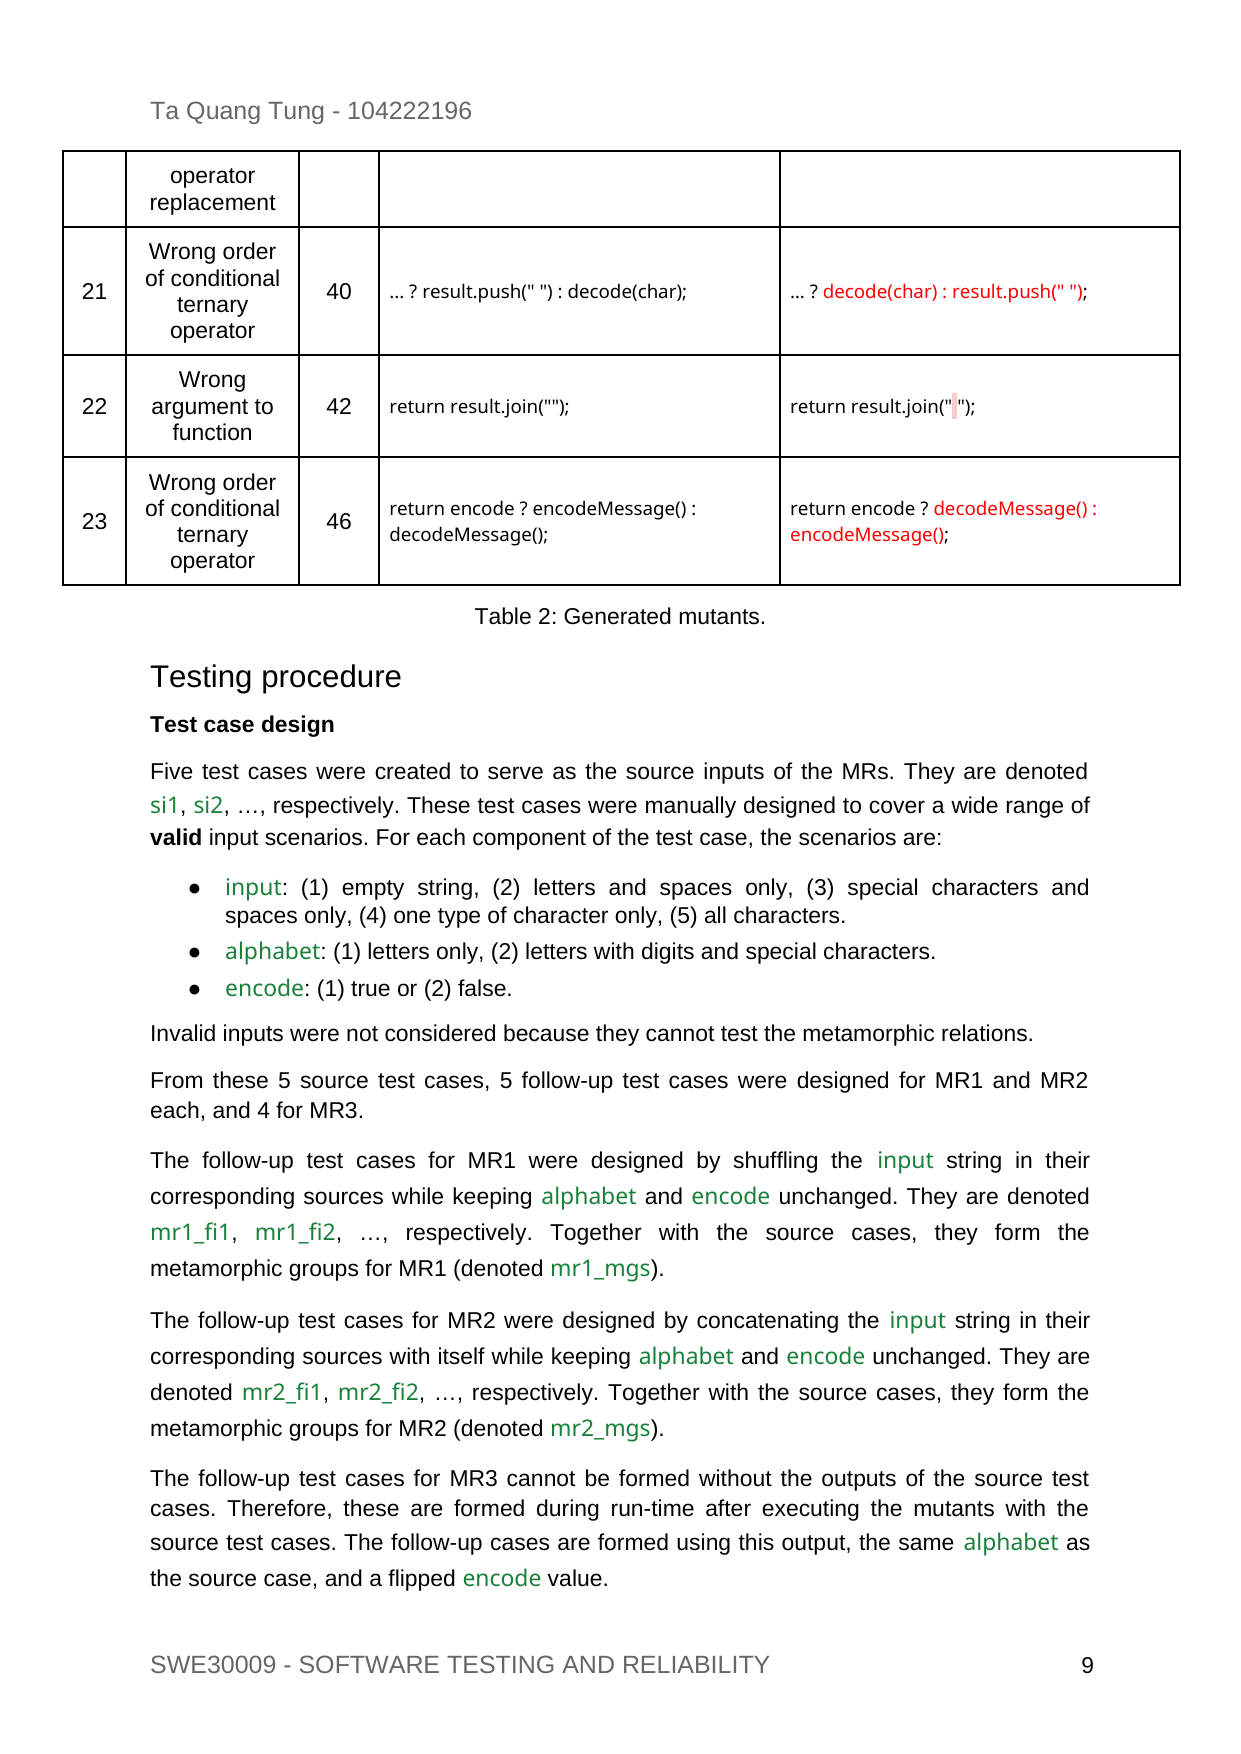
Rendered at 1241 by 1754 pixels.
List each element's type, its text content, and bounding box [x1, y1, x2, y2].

table_cell operator replacement [127, 152, 298, 226]
list input: (1) empty string, (2) letters and spaces only, (3) special characters and spaces only, (4) one type of character only, (5) all characters. [187, 871, 1090, 928]
subtitle Testing procedure [150, 658, 1090, 694]
table_cell Wrong argument to function [127, 356, 298, 456]
table_cell 40 [300, 228, 378, 354]
table_cell [64, 152, 125, 226]
text From these 5 source test cases, 5 follow-up test cases were designed for MR1 and MR2 each, and 4 for MR3. [150, 1067, 1090, 1123]
table_cell 22 [64, 356, 125, 456]
text The follow-up test cases for MR3 cannot be formed without the outputs of the source test cases. Therefore, these are formed during run-time after executing the mutants with the source test cases. The follow-up cases are formed using this output, the same alphabet as the source case, and a flipped encode value. [150, 1465, 1090, 1593]
text Five test cases were created to serve as the source inputs of the MRs. They are denoted si1, si2, …, respectively. These test cases were manually designed to cover a wide range of valid input scenarios. For each component of the test case, the scenarios are: [150, 758, 1090, 850]
text Table 2: Generated mutants. [150, 603, 1090, 629]
table_cell return result.join(" "); [781, 356, 1179, 456]
table_cell Wrong order of conditional ternary operator [127, 228, 298, 354]
text Test case design [150, 711, 1090, 737]
text Invalid inputs were not considered because they cannot test the metamorphic relations. [150, 1020, 1090, 1046]
table_cell return encode ? encodeMessage() : decodeMessage(); [380, 458, 779, 584]
table_cell 46 [300, 458, 378, 584]
table_cell Wrong order of conditional ternary operator [127, 458, 298, 584]
table_cell 23 [64, 458, 125, 584]
table_cell ... ? result.push(" ") : decode(char); [380, 228, 779, 354]
list alphabet: (1) letters only, (2) letters with digits and special characters. [187, 934, 1090, 966]
list encode: (1) true or (2) false. [187, 972, 1090, 1003]
table_cell 42 [300, 356, 378, 456]
text The follow-up test cases for MR1 were designed by shuffling the input string in their corresponding sources while keeping alphabet and encode unchanged. They are denoted mr1_fi1, mr1_fi2, …, respectively. Together with the source cases, they form the metamorphic groups for MR1 (denoted mr1_mgs). [150, 1144, 1090, 1283]
table_cell [781, 152, 1179, 226]
table_cell 21 [64, 228, 125, 354]
table_cell [380, 152, 779, 226]
table_cell return result.join(""); [380, 356, 779, 456]
table_cell return encode ? decodeMessage() : encodeMessage(); [781, 458, 1179, 584]
text The follow-up test cases for MR2 were designed by concatenating the input string in their corresponding sources with itself while keeping alphabet and encode unchanged. They are denoted mr2_fi1, mr2_fi2, …, respectively. Together with the source cases, they form the metamorphic groups for MR2 (denoted mr2_mgs). [150, 1304, 1090, 1443]
table_cell … ? decode(char) : result.push(" "); [781, 228, 1179, 354]
table_cell [300, 152, 378, 226]
